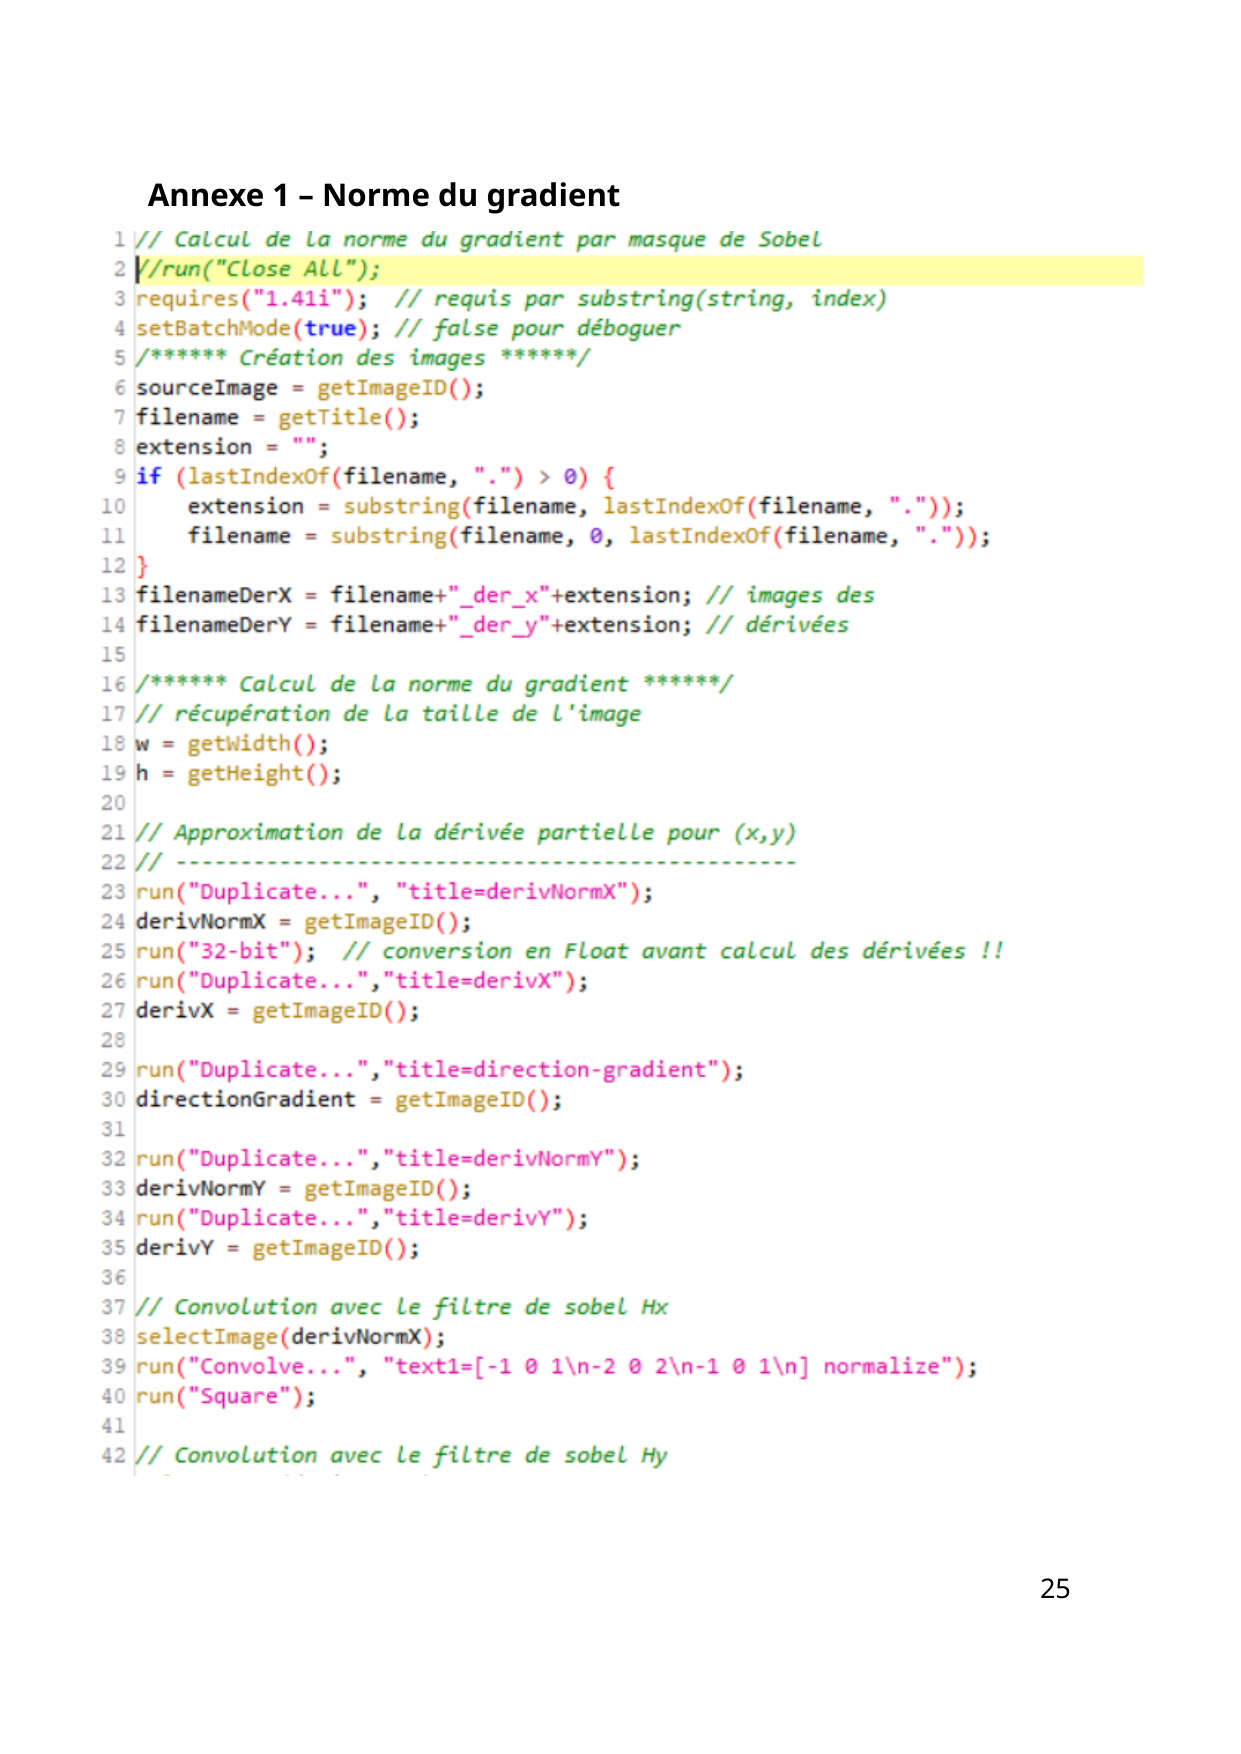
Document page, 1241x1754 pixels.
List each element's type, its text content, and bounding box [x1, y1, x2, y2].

picture [97, 231, 1143, 1476]
text Annexe 1 – Norme du gradient [148, 173, 1093, 215]
